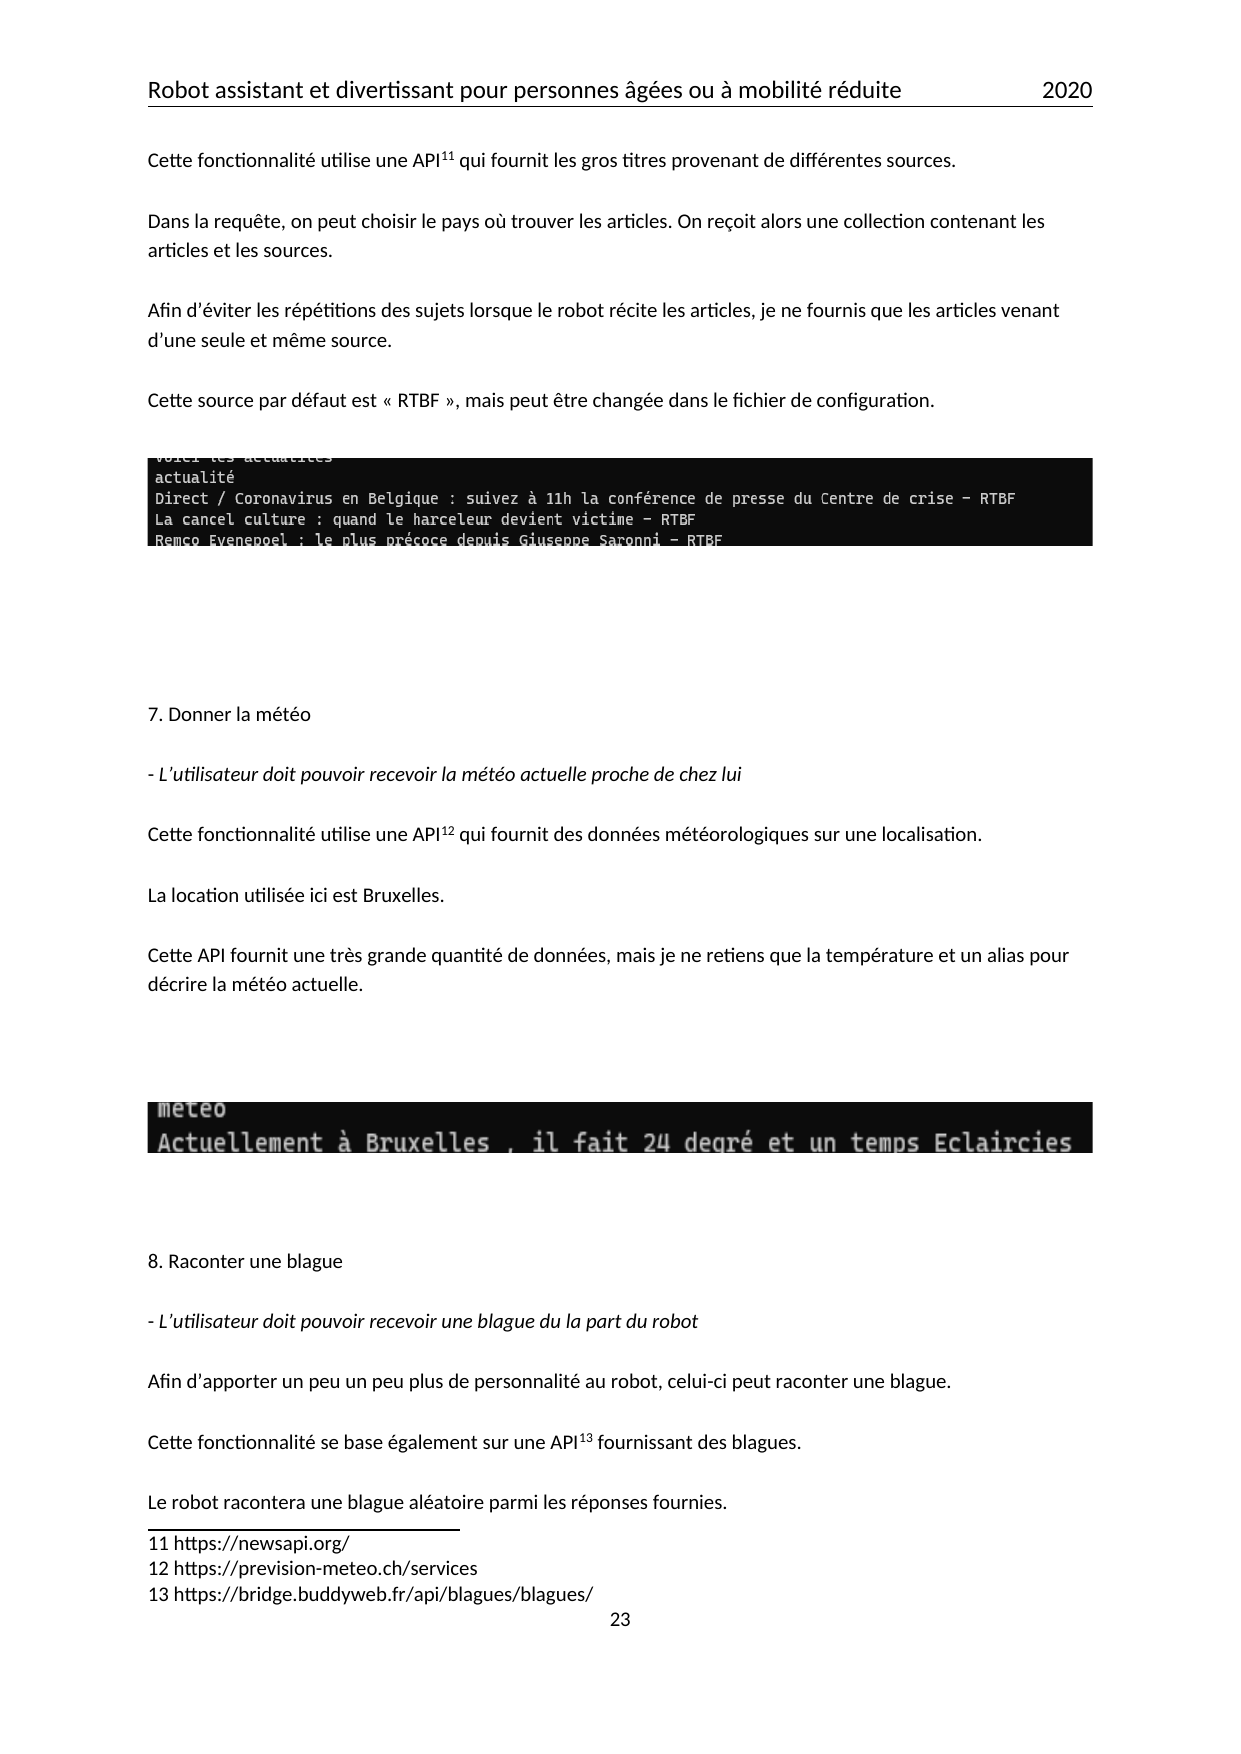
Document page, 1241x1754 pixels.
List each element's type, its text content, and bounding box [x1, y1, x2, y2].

text Dans la requête, on peut choisir le pays où trouver les articles. On reçoit alors une collection contenant les articles et les sources. [148, 208, 1093, 263]
text Cette API fournit une très grande quantité de données, mais je ne retiens que la température et un alias pour décrire la météo actuelle. [148, 942, 1093, 997]
text 7. Donner la météo [148, 701, 1093, 726]
text La location utilisée ici est Bruxelles. [148, 882, 1093, 907]
text Le robot racontera une blague aléatoire parmi les réponses fournies. [148, 1489, 1093, 1515]
text Cette fonctionnalité utilise une API qui fournit les gros titres provenant de différentes sources. [148, 148, 1093, 173]
text https://bridge.buddyweb.fr/api/blagues/blagues/ [148, 1581, 1093, 1606]
text Cette fonctionnalité utilise une API qui fournit des données météorologiques sur une localisation. [148, 822, 1093, 847]
text Afin d’apporter un peu un peu plus de personnalité au robot, celui-ci peut raconter une blague. [148, 1369, 1093, 1394]
text - L’utilisateur doit pouvoir recevoir une blague du la part du robot [148, 1308, 1093, 1334]
text https://prevision-meteo.ch/services [148, 1556, 1093, 1581]
text Afin d’éviter les répétitions des sujets lorsque le robot récite les articles, je ne fournis que les articles venant d’une seule et même source. [148, 298, 1093, 352]
text https://newsapi.org/ [148, 1530, 1093, 1556]
text Cette fonctionnalité se base également sur une API fournissant des blagues. [148, 1429, 1093, 1454]
text - L’utilisateur doit pouvoir recevoir la météo actuelle proche de chez lui [148, 761, 1093, 787]
text 8. Raconter une blague [148, 1248, 1093, 1273]
text Cette source par défaut est « RTBF », mais peut être changée dans le fichier de configuration. [148, 387, 1093, 413]
